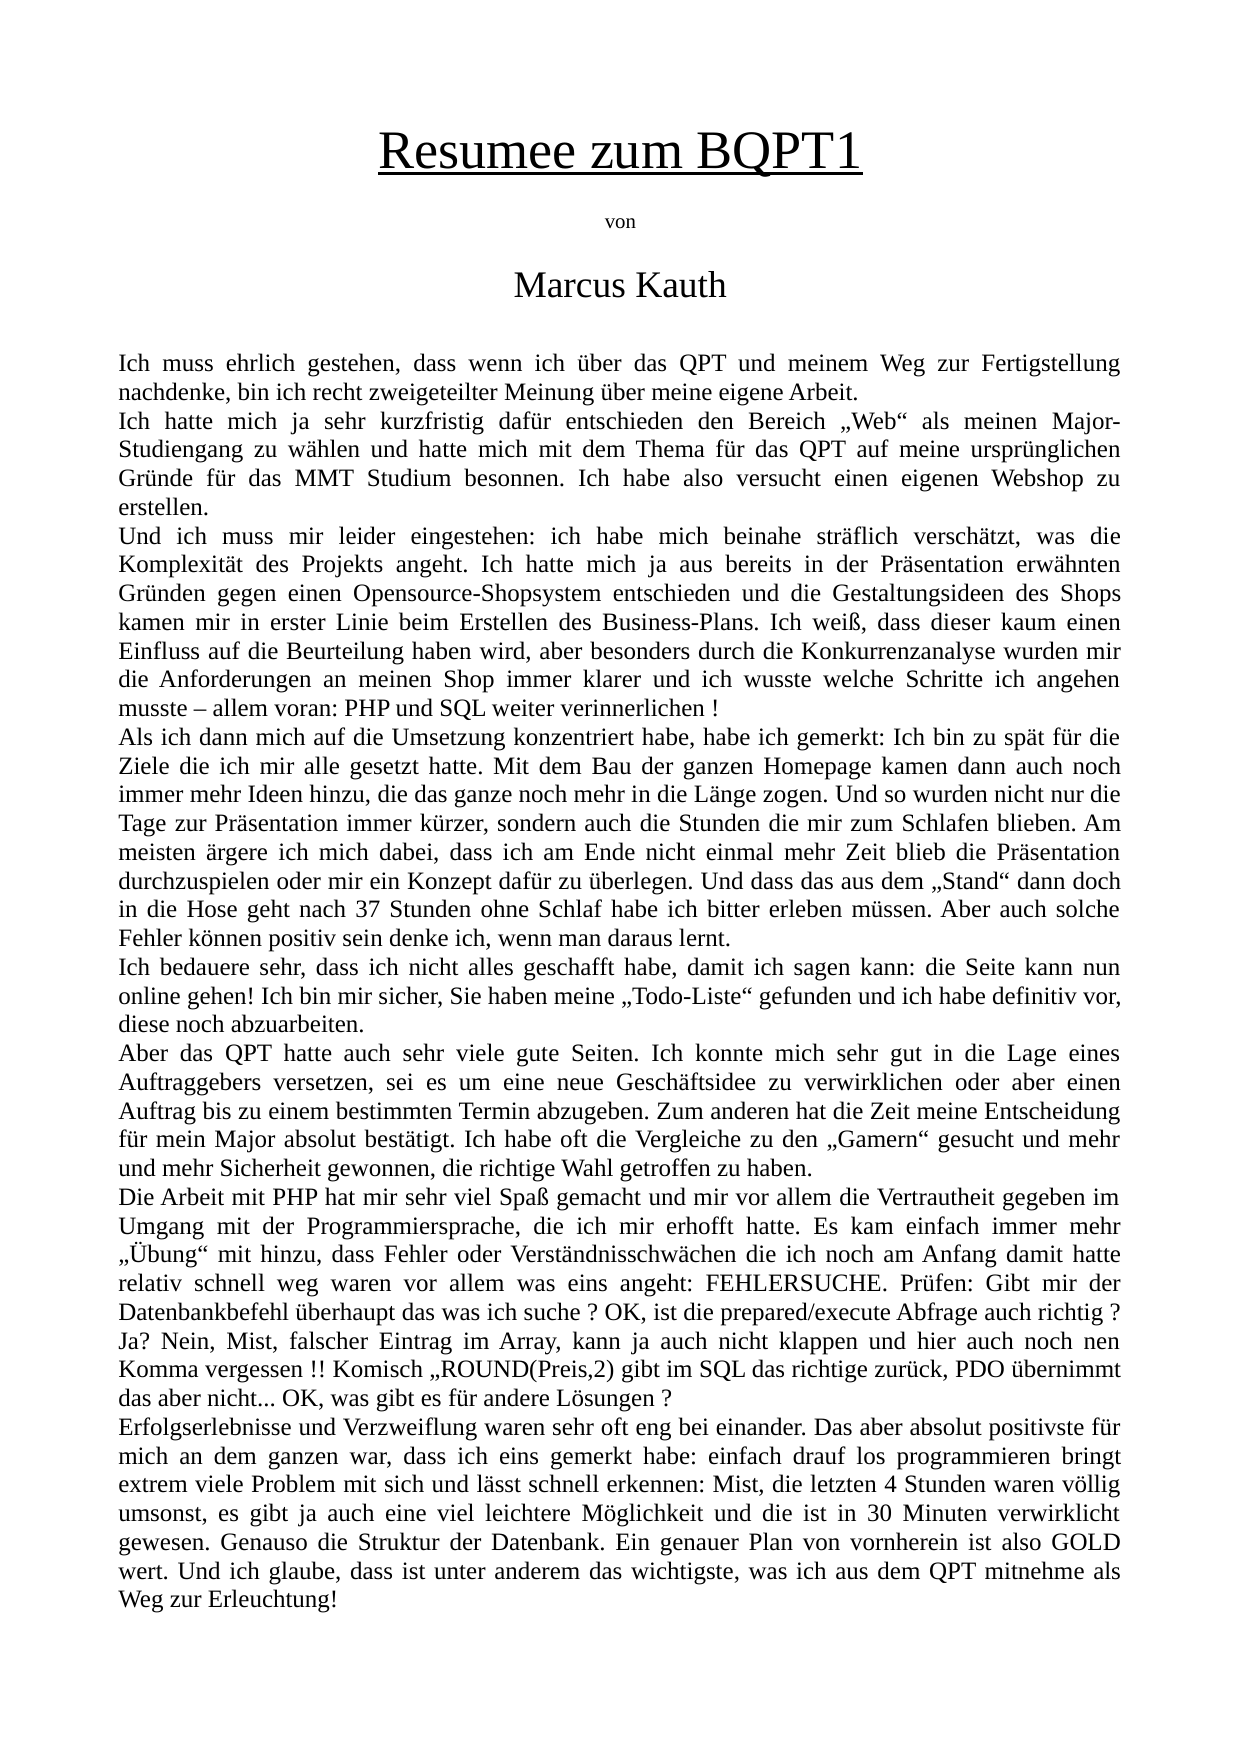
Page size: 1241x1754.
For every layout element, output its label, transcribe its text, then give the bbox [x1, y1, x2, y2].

text Ich bedauere sehr, dass ich nicht alles geschafft habe, damit ich sagen kann: die Seite kann nun online gehen! Ich bin mir sicher, Sie haben meine „Todo-Liste“ gefunden und ich habe definitiv vor, diese noch abzuarbeiten. [118, 952, 1122, 1038]
text Ich hatte mich ja sehr kurzfristig dafür entschieden den Bereich „Web“ als meinen Major-Studiengang zu wählen und hatte mich mit dem Thema für das QPT auf meine ursprünglichen Gründe für das MMT Studium besonnen. Ich habe also versucht einen eigenen Webshop zu erstellen. [118, 406, 1122, 521]
text Die Arbeit mit PHP hat mir sehr viel Spaß gemacht und mir vor allem die Vertrautheit gegeben im Umgang mit der Programmiersprache, die ich mir erhofft hatte. Es kam einfach immer mehr „Übung“ mit hinzu, dass Fehler oder Verständnisschwächen die ich noch am Anfang damit hatte relativ schnell weg waren vor allem was eins angeht: FEHLERSUCHE. Prüfen: Gibt mir der Datenbankbefehl überhaupt das was ich suche ? OK, ist die prepared/execute Abfrage auch richtig ? Ja? Nein, Mist, falscher Eintrag im Array, kann ja auch nicht klappen und hier auch noch nen Komma vergessen !! Komisch „ROUND(Preis,2) gibt im SQL das richtige zurück, PDO übernimmt das aber nicht... OK, was gibt es für andere Lösungen ? [118, 1182, 1122, 1412]
text Aber das QPT hatte auch sehr viele gute Seiten. Ich konnte mich sehr gut in die Lage eines Auftraggebers versetzen, sei es um eine neue Geschäftsidee zu verwirklichen oder aber einen Auftrag bis zu einem bestimmten Termin abzugeben. Zum anderen hat die Zeit meine Entscheidung für mein Major absolut bestätigt. Ich habe oft die Vergleiche zu den „Gamern“ gesucht und mehr und mehr Sicherheit gewonnen, die richtige Wahl getroffen zu haben. [118, 1038, 1122, 1182]
text Resumee zum BQPT1 [118, 118, 1122, 180]
text Erfolgserlebnisse und Verzweiflung waren sehr oft eng bei einander. Das aber absolut positivste für mich an dem ganzen war, dass ich eins gemerkt habe: einfach drauf los programmieren bringt extrem viele Problem mit sich und lässt schnell erkennen: Mist, die letzten 4 Stunden waren völlig umsonst, es gibt ja auch eine viel leichtere Möglichkeit und die ist in 30 Minuten verwirklicht gewesen. Genauso die Struktur der Datenbank. Ein genauer Plan von vornherein ist also GOLD wert. Und ich glaube, dass ist unter anderem das wichtigste, was ich aus dem QPT mitnehme als Weg zur Erleuchtung! [118, 1412, 1122, 1613]
text Ich muss ehrlich gestehen, dass wenn ich über das QPT und meinem Weg zur Fertigstellung nachdenke, bin ich recht zweigeteilter Meinung über meine eigene Arbeit. [118, 348, 1122, 406]
text Als ich dann mich auf die Umsetzung konzentriert habe, habe ich gemerkt: Ich bin zu spät für die Ziele die ich mir alle gesetzt hatte. Mit dem Bau der ganzen Homepage kamen dann auch noch immer mehr Ideen hinzu, die das ganze noch mehr in die Länge zogen. Und so wurden nicht nur die Tage zur Präsentation immer kürzer, sondern auch die Stunden die mir zum Schlafen blieben. Am meisten ärgere ich mich dabei, dass ich am Ende nicht einmal mehr Zeit blieb die Präsentation durchzuspielen oder mir ein Konzept dafür zu überlegen. Und dass das aus dem „Stand“ dann doch in die Hose geht nach 37 Stunden ohne Schlaf habe ich bitter erleben müssen. Aber auch solche Fehler können positiv sein denke ich, wenn man daraus lernt. [118, 722, 1122, 952]
text Marcus Kauth [118, 262, 1122, 305]
text von [118, 209, 1122, 233]
text Und ich muss mir leider eingestehen: ich habe mich beinahe sträflich verschätzt, was die Komplexität des Projekts angeht. Ich hatte mich ja aus bereits in der Präsentation erwähnten Gründen gegen einen Opensource-Shopsystem entschieden und die Gestaltungsideen des Shops kamen mir in erster Linie beim Erstellen des Business-Plans. Ich weiß, dass dieser kaum einen Einfluss auf die Beurteilung haben wird, aber besonders durch die Konkurrenzanalyse wurden mir die Anforderungen an meinen Shop immer klarer und ich wusste welche Schritte ich angehen musste – allem voran: PHP und SQL weiter verinnerlichen ! [118, 521, 1122, 722]
